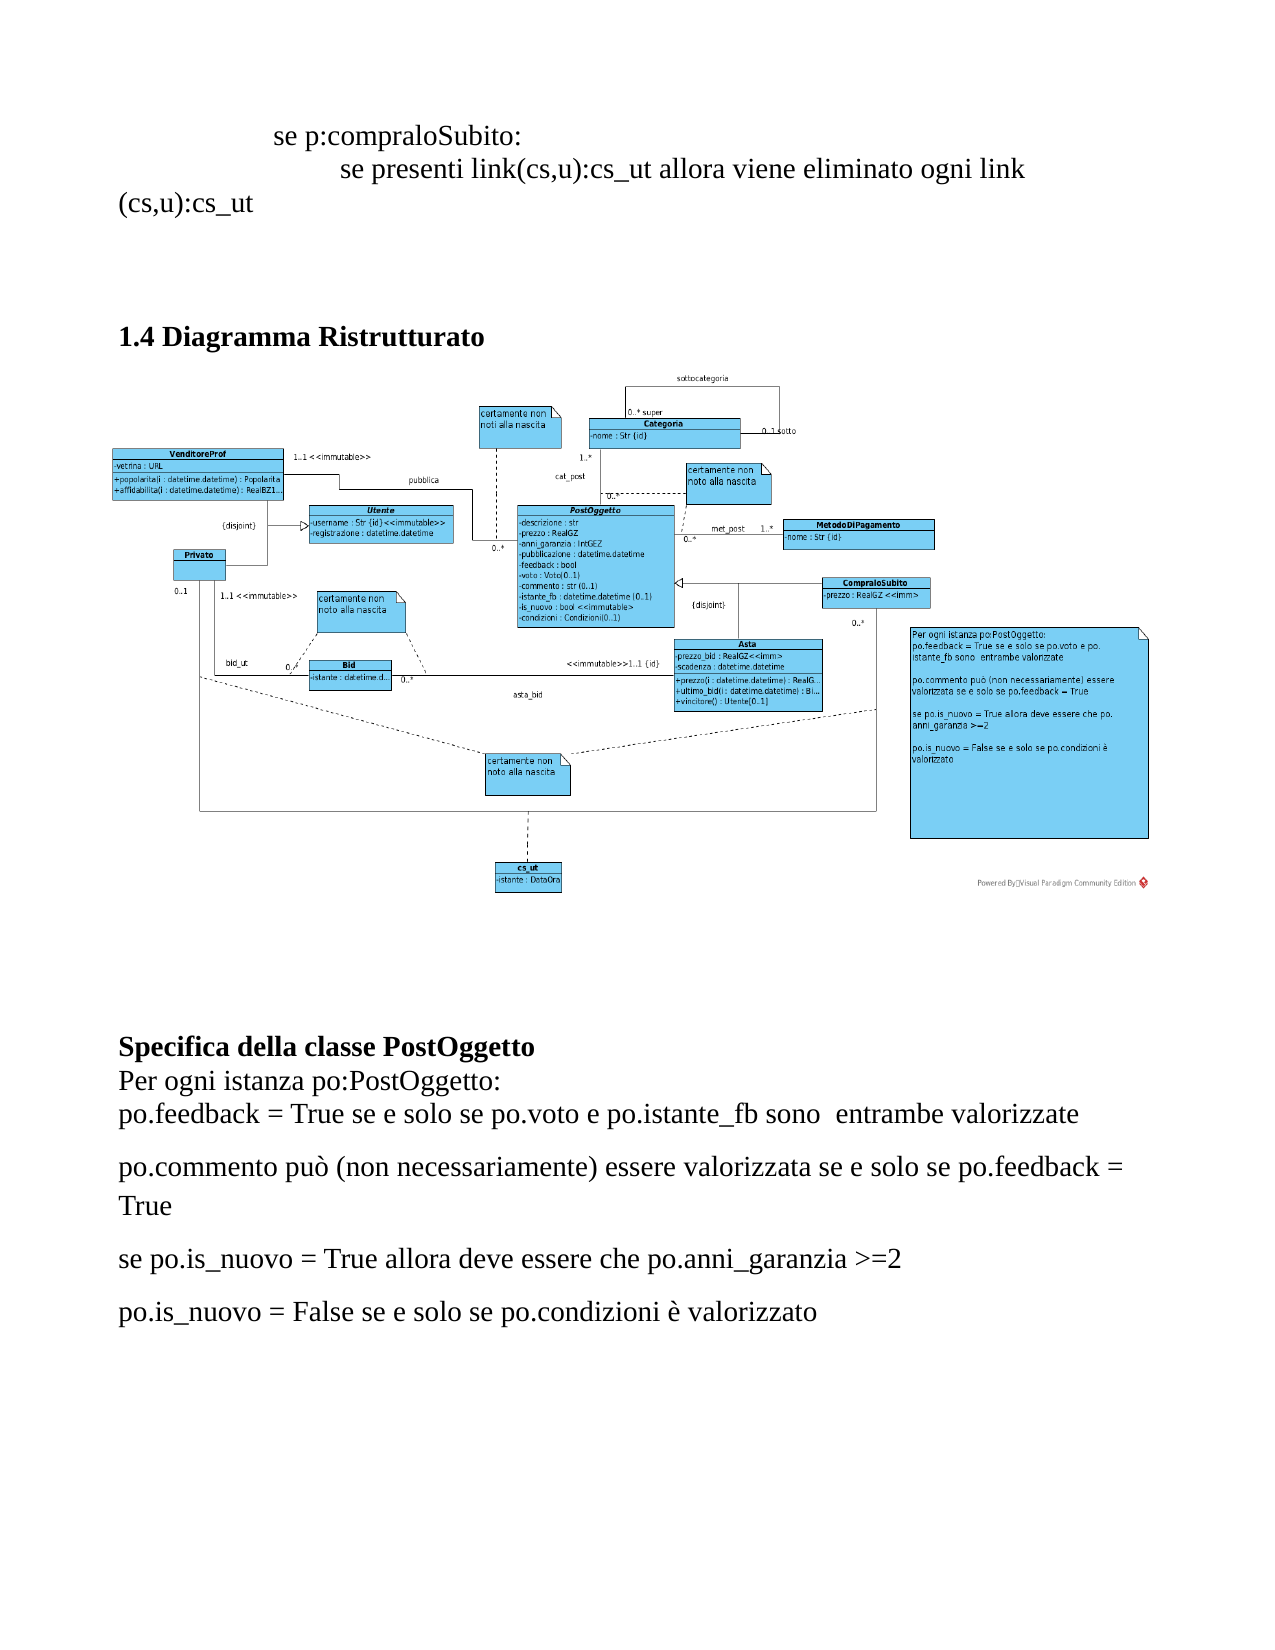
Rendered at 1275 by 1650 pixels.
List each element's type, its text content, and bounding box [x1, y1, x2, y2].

text se po.is_nuovo = True allora deve essere che po.anni_garanzia >=2 [118, 1241, 1157, 1274]
picture [111, 371, 1151, 895]
text 1.4 Diagramma Ristrutturato Specifica della classe PostOggetto Per ogni istanza po:PostOggetto: [118, 319, 1157, 1096]
text se p:compraloSubito: [118, 118, 1157, 152]
text se presenti link(cs,u):cs_ut allora viene eliminato ogni link (cs,u):cs_ut [118, 152, 1157, 219]
text po.commento può (non necessariamente) essere valorizzata se e solo se po.feedback = True [118, 1149, 1157, 1221]
text po.feedback = True se e solo se po.voto e po.istante_fb sono entrambe valorizzate [118, 1096, 1157, 1130]
text po.is_nuovo = False se e solo se po.condizioni è valorizzato [118, 1294, 1157, 1328]
